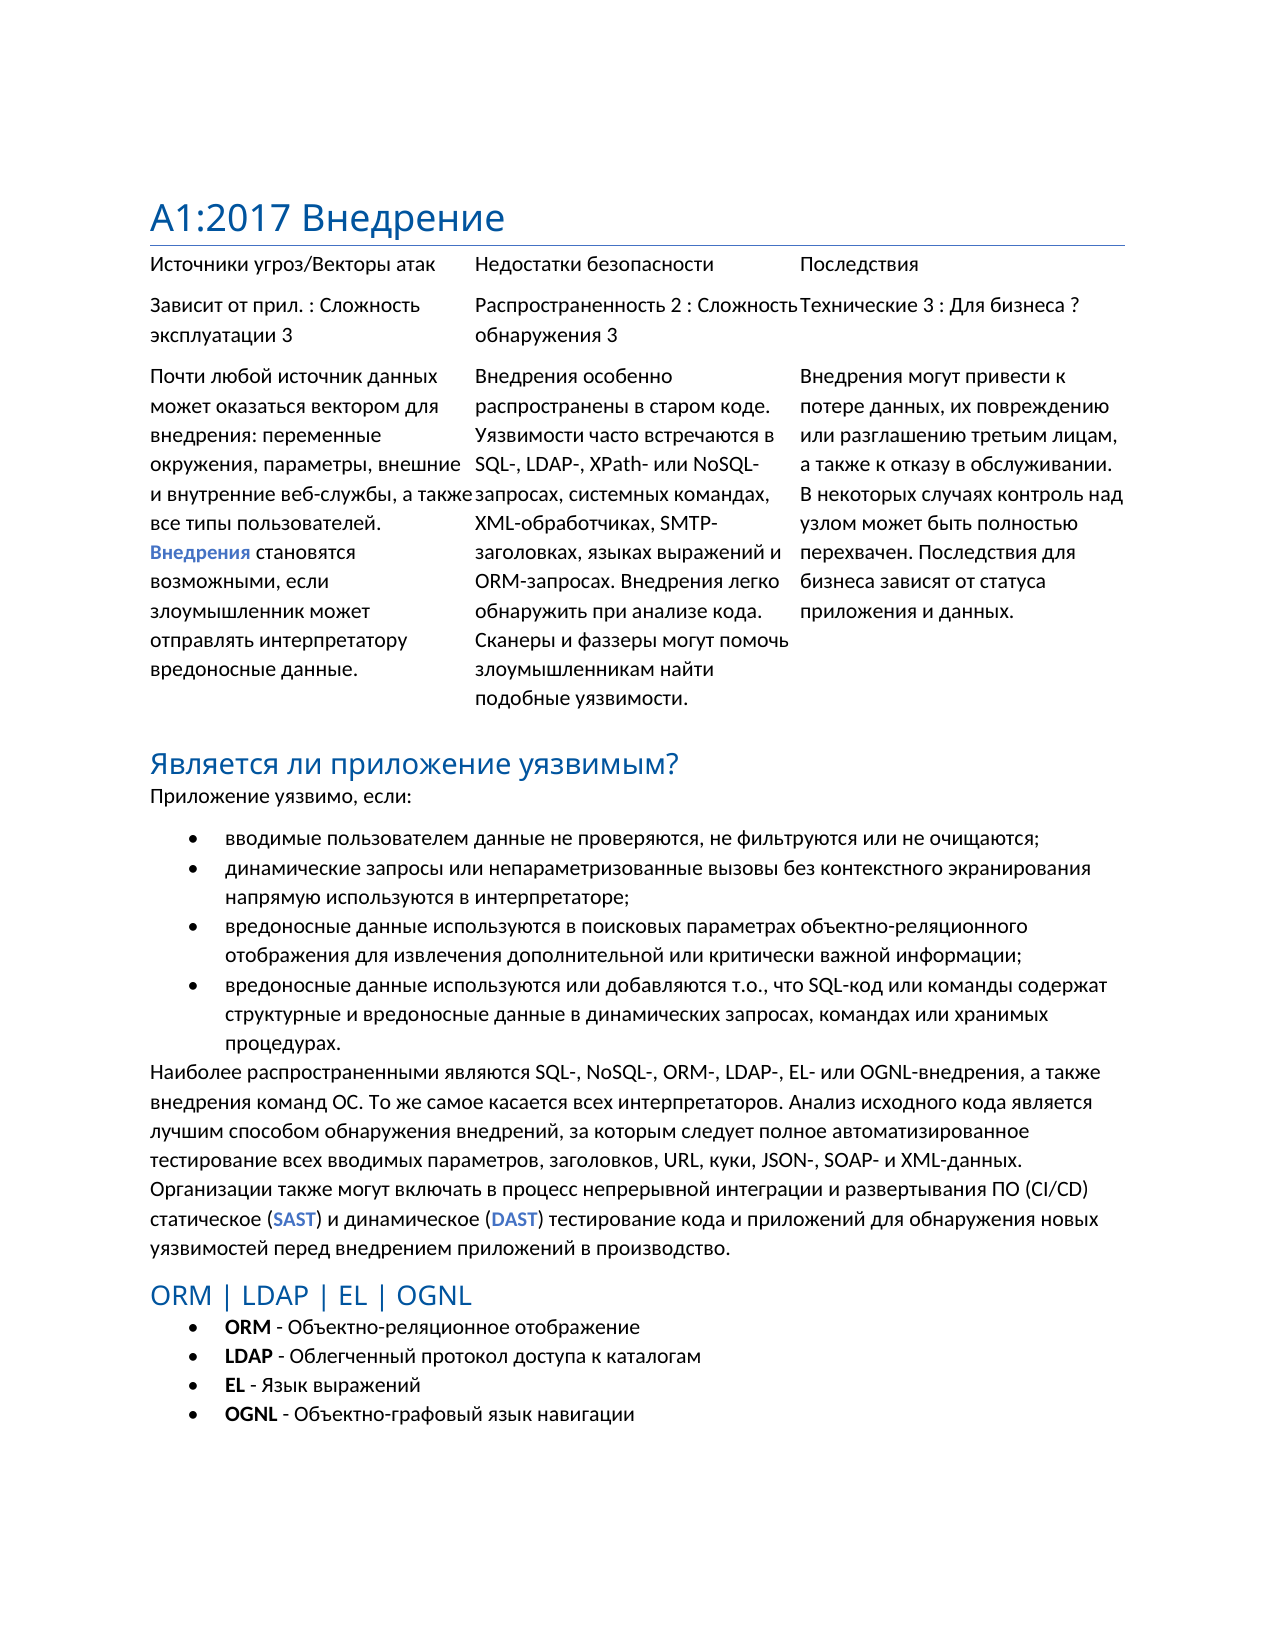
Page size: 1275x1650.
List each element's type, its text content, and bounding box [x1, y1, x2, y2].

text Приложение уязвимо, если: [150, 783, 1125, 809]
table_cell Зависит от прил. : Сложность эксплуатации 3 [150, 292, 475, 363]
table_header Недостатки безопасности [475, 250, 800, 292]
list динамические запросы или непараметризованные вызовы без контекстного экранирования напрямую используются в интерпретаторе; [187, 854, 1125, 909]
subtitle Является ли приложение уязвимым? [150, 743, 1125, 783]
table_header Последствия [800, 250, 1125, 292]
list EL - Язык выражений [187, 1371, 1125, 1398]
subtitle ORM | LDAP | EL | OGNL [150, 1276, 1125, 1313]
list вводимые пользователем данные не проверяются, не фильтруются или не очищаются; [187, 824, 1125, 851]
list вредоносные данные используются или добавляются т.о., что SQL-код или команды содержат структурные и вредоносные данные в динамических запросах, командах или хранимых процедурах. [187, 971, 1125, 1056]
table_header Источники угроз/Векторы атак [150, 250, 475, 292]
list LDAP - Облегченный протокол доступа к каталогам [187, 1342, 1125, 1369]
text Наиболее распространенными являются SQL-, NoSQL-, ORM-, LDAP-, EL- или OGNL-внедрения, а также внедрения команд ОС. То же самое касается всех интерпретаторов. Анализ исходного кода является лучшим способом обнаружения внедрений, за которым следует полное автоматизированное тестирование всех вводимых параметров, заголовков, URL, куки, JSON-, SOAP- и XML-данных. Организации также могут включать в процесс непрерывной интеграции и развертывания ПО (CI/CD) статическое (SAST) и динамическое (DAST) тестирование кода и приложений для обнаружения новых уязвимостей перед внедрением приложений в производство. [150, 1058, 1125, 1261]
table_cell Почти любой источник данных может оказаться вектором для внедрения: переменные окружения, параметры, внешние и внутренние веб-службы, а также все типы пользователей. Внедрения становятся возможными, если злоумышленник может отправлять интерпретатору вредоносные данные. [150, 363, 475, 726]
table_cell Технические 3 : Для бизнеса ? [800, 292, 1125, 363]
table_cell Внедрения особенно распространены в старом коде. Уязвимости часто встречаются в SQL-, LDAP-, XPath- или NoSQL-запросах, системных командах, XML-обработчиках, SMTP-заголовках, языках выражений и ORM-запросах. Внедрения легко обнаружить при анализе кода. Сканеры и фаззеры могут помочь злоумышленникам найти подобные уязвимости. [475, 363, 800, 726]
subtitle A1:2017 Внедрение [150, 192, 1125, 245]
table_cell Внедрения могут привести к потере данных, их повреждению или разглашению третьим лицам, а также к отказу в обслуживании. В некоторых случаях контроль над узлом может быть полностью перехвачен. Последствия для бизнеса зависят от статуса приложения и данных. [800, 363, 1125, 726]
list вредоносные данные используются в поисковых параметрах объектно-реляционного отображения для извлечения дополнительной или критически важной информации; [187, 912, 1125, 968]
table_cell Распространенность 2 : Сложность обнаружения 3 [475, 292, 800, 363]
list OGNL - Объектно-графовый язык навигации [187, 1401, 1125, 1427]
list ORM - Объектно-реляционное отображение [187, 1313, 1125, 1339]
